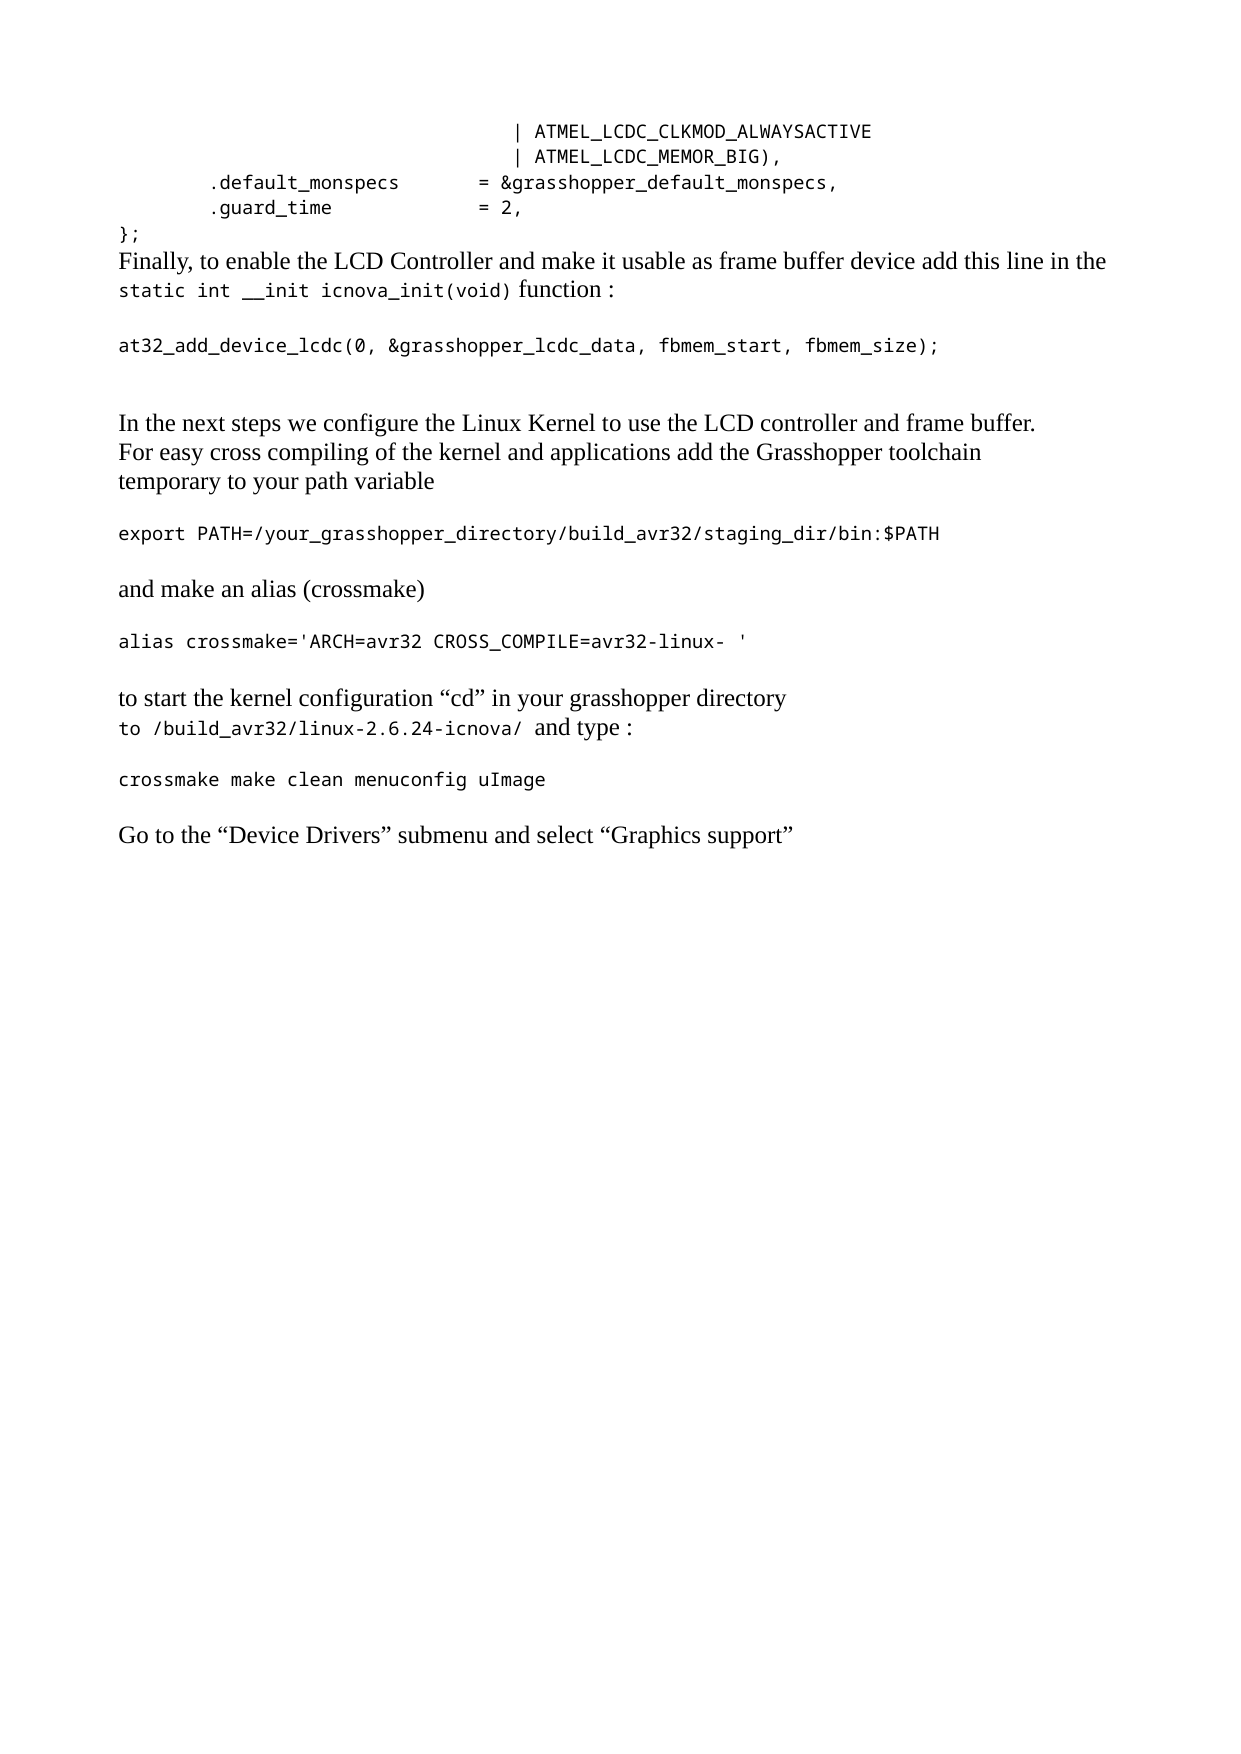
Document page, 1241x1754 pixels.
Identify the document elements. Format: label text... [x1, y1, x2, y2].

text Finally, to enable the LCD Controller and make it usable as frame buffer device add this line in the static int __init icnova_init(void) function : [118, 246, 1122, 303]
text and make an alias (crossmake) [118, 574, 1122, 603]
text at32_add_device_lcdc(0, &grasshopper_lcdc_data, fbmem_start, fbmem_size); [118, 332, 1122, 357]
text .guard_time = 2, [118, 195, 1122, 220]
text to start the kernel configuration “cd” in your grasshopper directory [118, 683, 1122, 712]
text | ATMEL_LCDC_CLKMOD_ALWAYSACTIVE [118, 118, 1122, 144]
text In the next steps we configure the Linux Kernel to use the LCD controller and frame buffer. [118, 408, 1122, 437]
text to /build_avr32/linux-2.6.24-icnova/ and type : [118, 712, 1122, 741]
text alias crossmake='ARCH=avr32 CROSS_COMPILE=avr32-linux- ' [118, 629, 1122, 654]
text export PATH=/your_grasshopper_directory/build_avr32/staging_dir/bin:$PATH [118, 520, 1122, 546]
text | ATMEL_LCDC_MEMOR_BIG), [118, 144, 1122, 169]
text crossmake make clean menuconfig uImage [118, 766, 1122, 792]
text .default_monspecs = &grasshopper_default_monspecs, [118, 169, 1122, 195]
text temporary to your path variable [118, 466, 1122, 495]
text }; [118, 220, 1122, 246]
text For easy cross compiling of the kernel and applications add the Grasshopper toolchain [118, 437, 1122, 466]
text Go to the “Device Drivers” submenu and select “Graphics support” [118, 820, 1122, 849]
